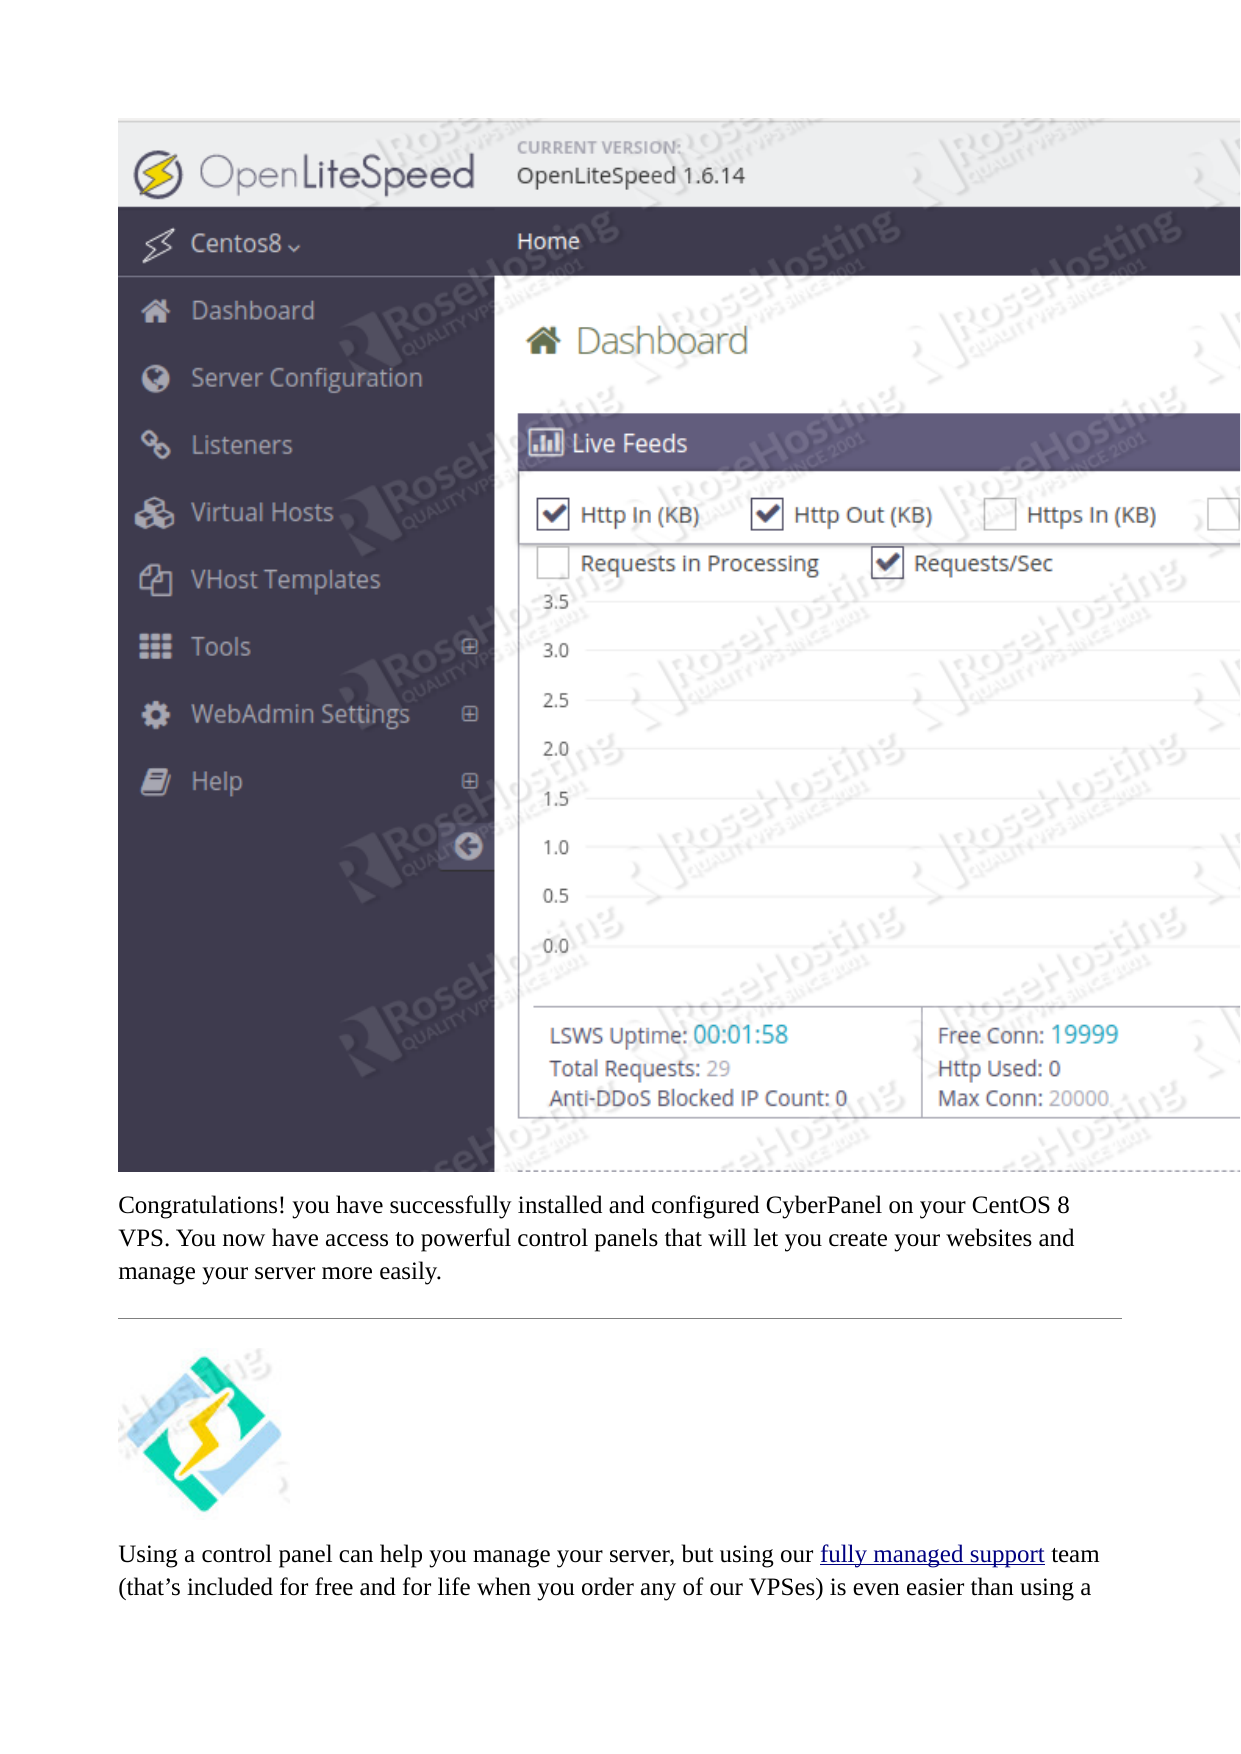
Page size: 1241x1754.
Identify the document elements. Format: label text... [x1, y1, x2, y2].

picture [118, 118, 1241, 1172]
text Using a control panel can help you manage your server, but using our fully managed support team (that’s included for free and for life when you order any of our VPSes) is even easier than using a [118, 1539, 1122, 1601]
picture [118, 1348, 290, 1520]
text Congratulations! you have successfully installed and configured CyberPanel on your CentOS 8 VPS. You now have access to powerful control panels that will let you create your websites and manage your server more easily. [118, 1190, 1122, 1285]
